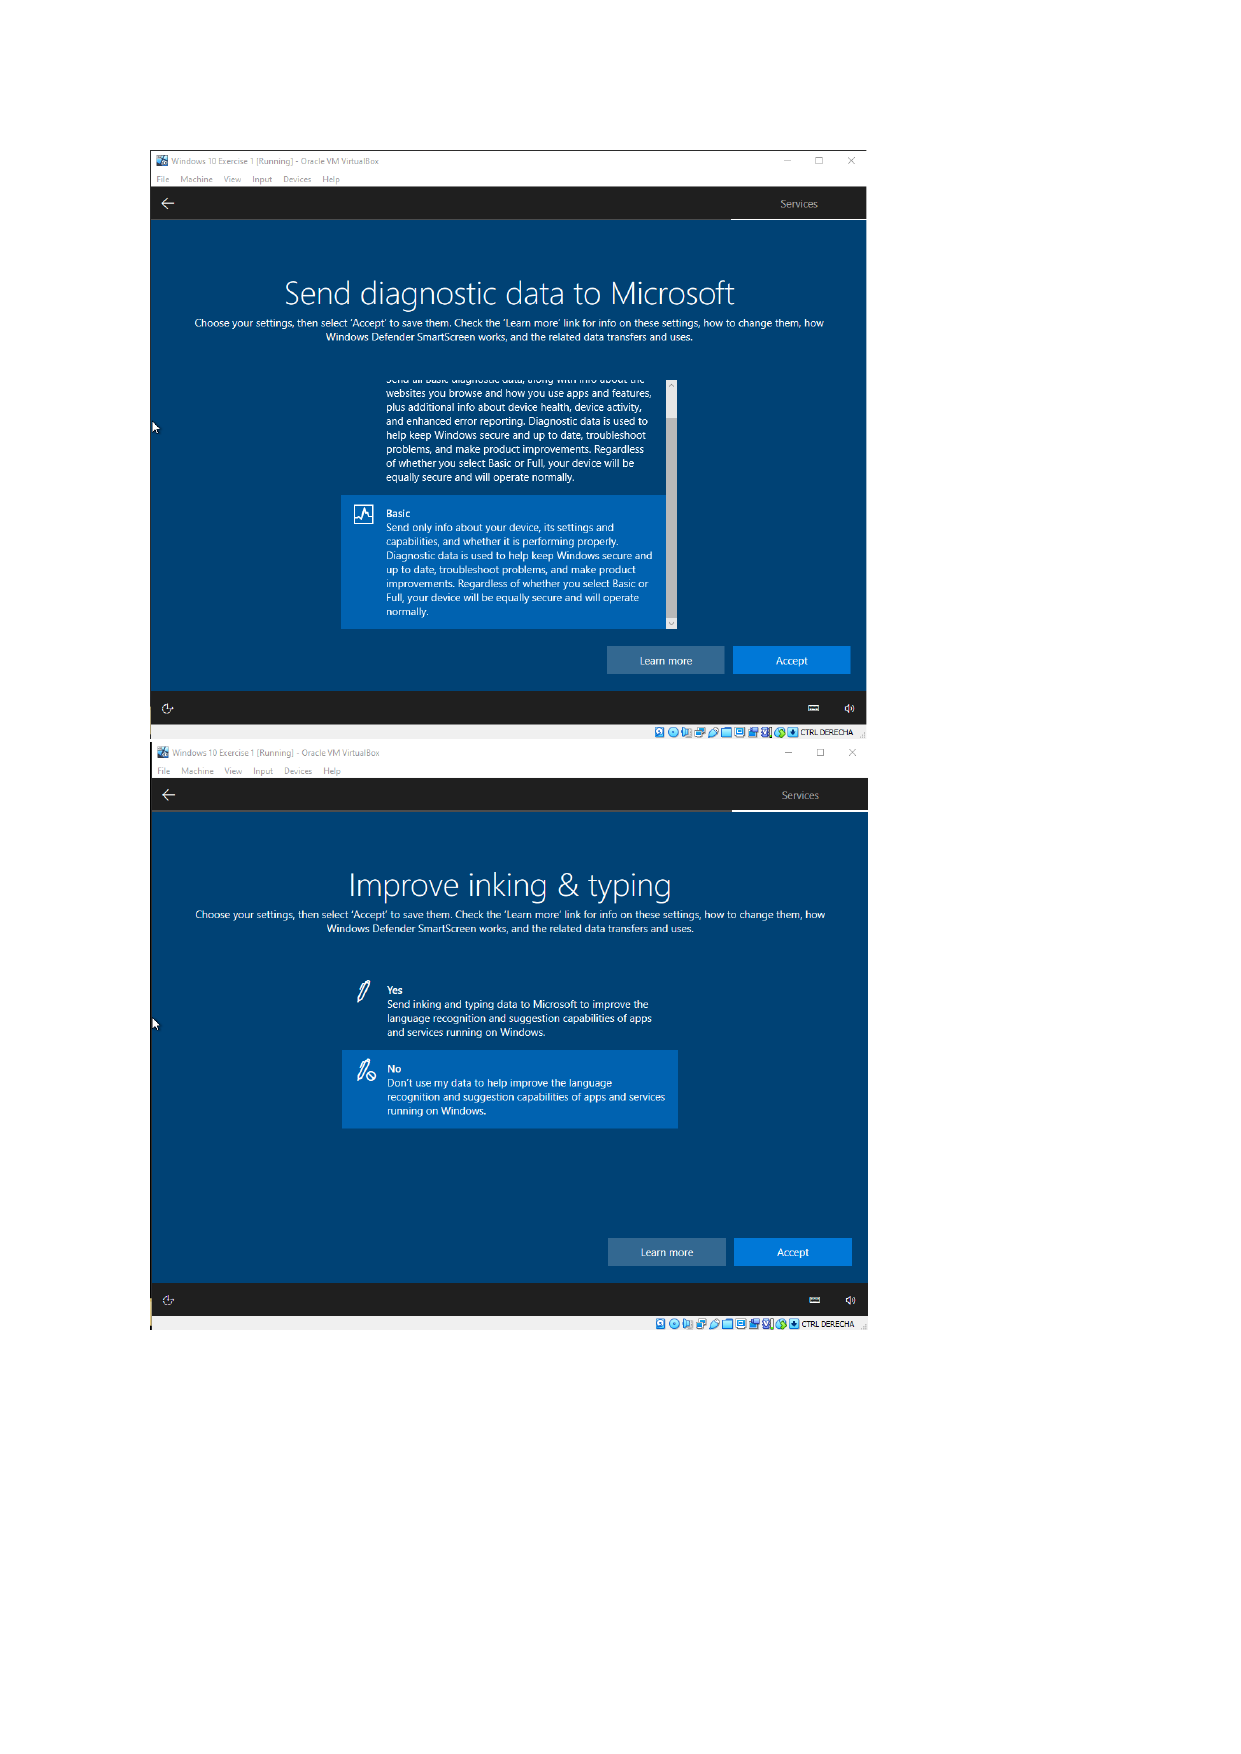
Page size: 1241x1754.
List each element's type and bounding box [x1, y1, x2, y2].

picture [150, 742, 868, 1330]
picture [150, 150, 867, 739]
